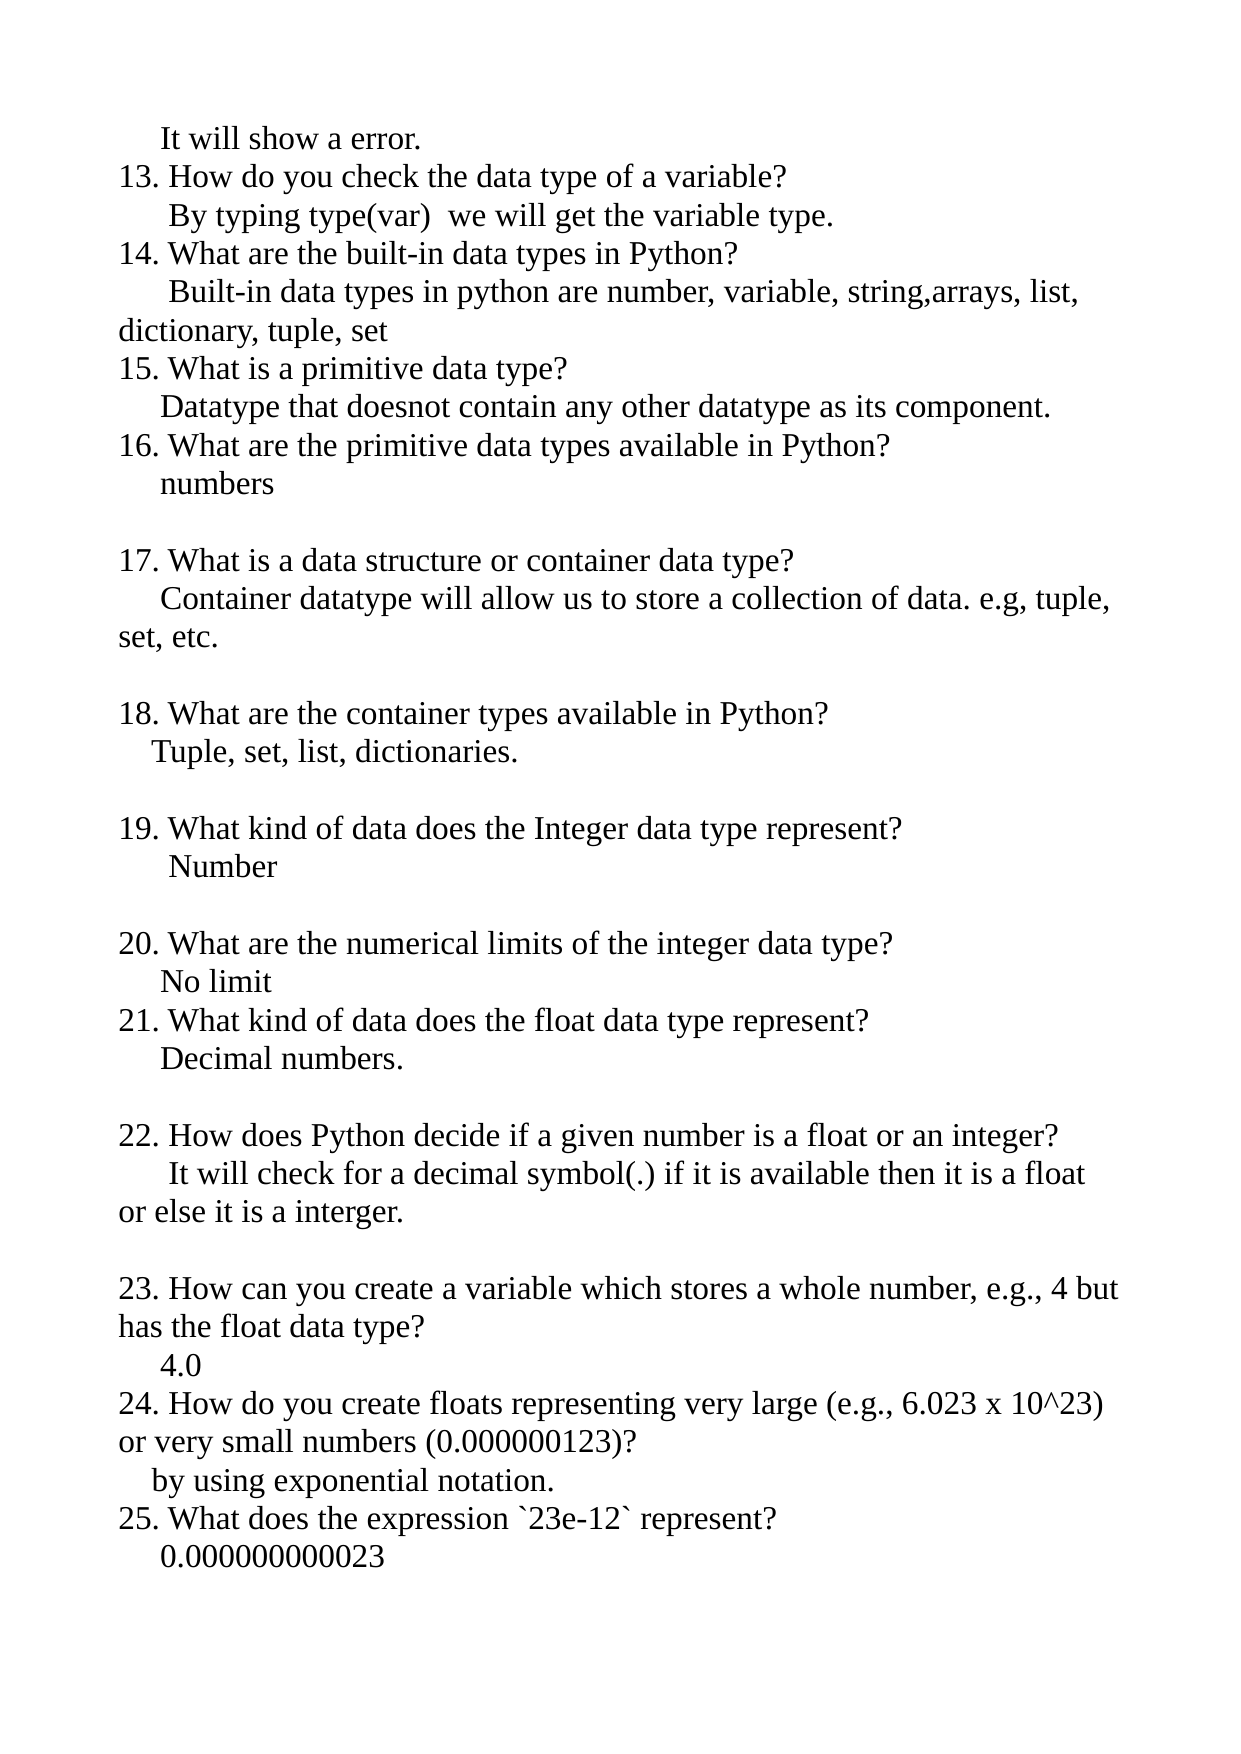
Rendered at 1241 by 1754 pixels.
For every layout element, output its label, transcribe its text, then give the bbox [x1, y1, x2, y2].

text 21. What kind of data does the float data type represent? [118, 1000, 1122, 1038]
text Container datatype will allow us to store a collection of data. e.g, tuple, set, etc. [118, 578, 1122, 655]
text 22. How does Python decide if a given number is a float or an integer? [118, 1115, 1122, 1153]
text It will check for a decimal symbol(.) if it is available then it is a float or else it is a interger. [118, 1153, 1122, 1230]
text 13. How do you check the data type of a variable? [118, 156, 1122, 195]
text 15. What is a primitive data type? [118, 348, 1122, 386]
text by using exponential notation. [118, 1460, 1122, 1498]
text 14. What are the built-in data types in Python? [118, 233, 1122, 271]
text Built-in data types in python are number, variable, string,arrays, list, dictionary, tuple, set [118, 271, 1122, 348]
text 20. What are the numerical limits of the integer data type? [118, 923, 1122, 961]
text 16. What are the primitive data types available in Python? [118, 425, 1122, 463]
text 17. What is a data structure or container data type? [118, 540, 1122, 578]
text 0.000000000023 [118, 1536, 1122, 1575]
text Datatype that doesnot contain any other datatype as its component. [118, 386, 1122, 425]
text 18. What are the container types available in Python? [118, 693, 1122, 731]
text Tuple, set, list, dictionaries. [118, 731, 1122, 770]
text 23. How can you create a variable which stores a whole number, e.g., 4 but has the float data type? [118, 1268, 1122, 1345]
text No limit [118, 961, 1122, 1000]
text 25. What does the expression `23e-12` represent? [118, 1498, 1122, 1536]
text Decimal numbers. [118, 1038, 1122, 1076]
text numbers [118, 463, 1122, 501]
text 19. What kind of data does the Integer data type represent? [118, 808, 1122, 846]
text It will show a error. [118, 118, 1122, 156]
text 4.0 [118, 1345, 1122, 1383]
text Number [118, 846, 1122, 885]
text 24. How do you create floats representing very large (e.g., 6.023 x 10^23) or very small numbers (0.000000123)? [118, 1383, 1122, 1460]
text By typing type(var) we will get the variable type. [118, 195, 1122, 233]
